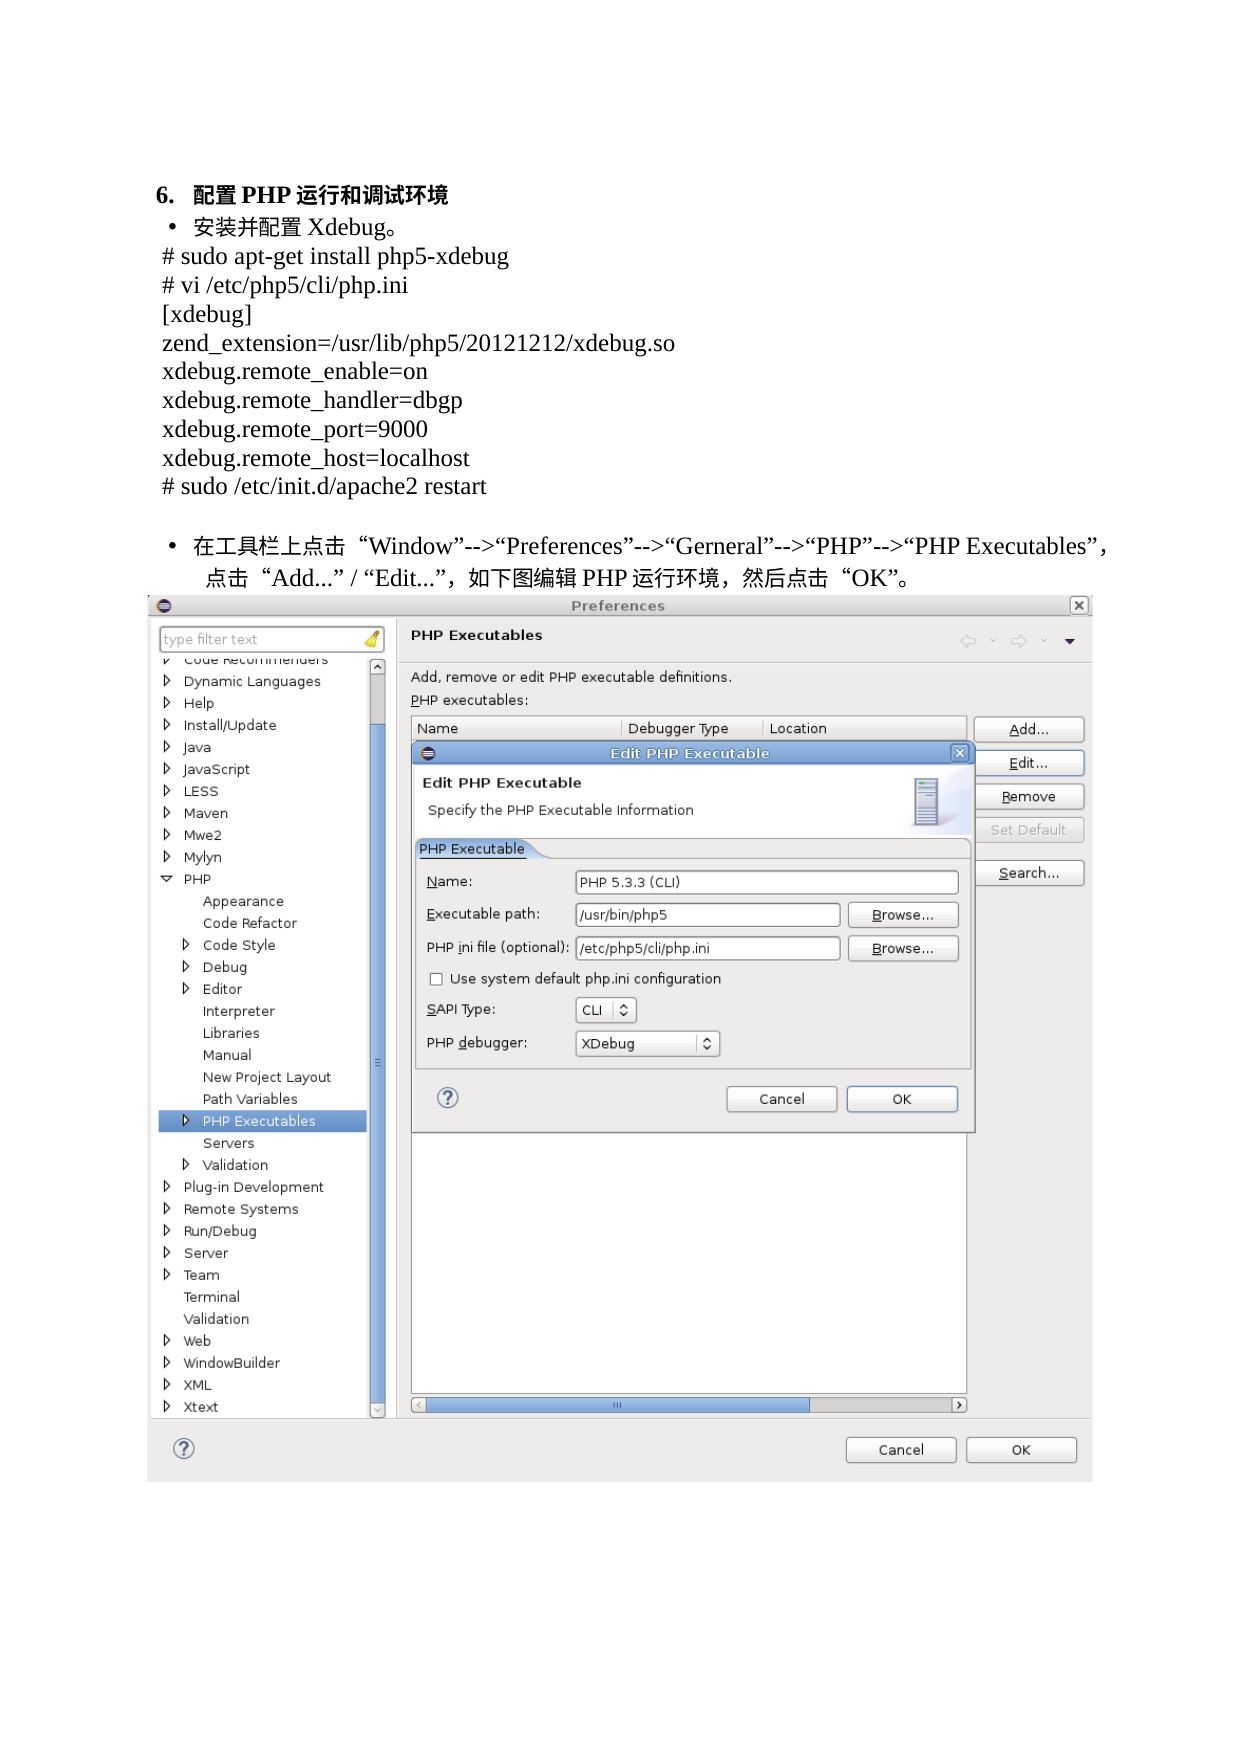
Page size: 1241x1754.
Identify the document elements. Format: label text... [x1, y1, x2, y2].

list 安装并配置Xdebug。 [168, 210, 1122, 241]
text zend_extension=/usr/lib/php5/20121212/xdebug.so [118, 328, 1122, 356]
text # sudo /etc/init.d/apache2 restart [118, 471, 1122, 500]
text xdebug.remote_enable=on [118, 356, 1122, 385]
text xdebug.remote_handler=dbgp [118, 385, 1122, 414]
text # sudo apt-get install php5-xdebug [118, 241, 1122, 270]
text # vi /etc/php5/cli/php.ini [118, 270, 1122, 299]
text [xdebug] [118, 299, 1122, 328]
text xdebug.remote_port=9000 [118, 414, 1122, 443]
text xdebug.remote_host=localhost [118, 443, 1122, 471]
picture [147, 595, 1093, 1482]
list 在工具栏上点击“Window”-->“Preferences”-->“Gerneral”-->“PHP”-->“PHP Executables”，点击“Add...” / “Edit...”，如下图编辑PHP运行环境，然后点击“OK”。 [168, 529, 1122, 592]
list 配置PHP运行和调试环境 [156, 178, 1122, 210]
